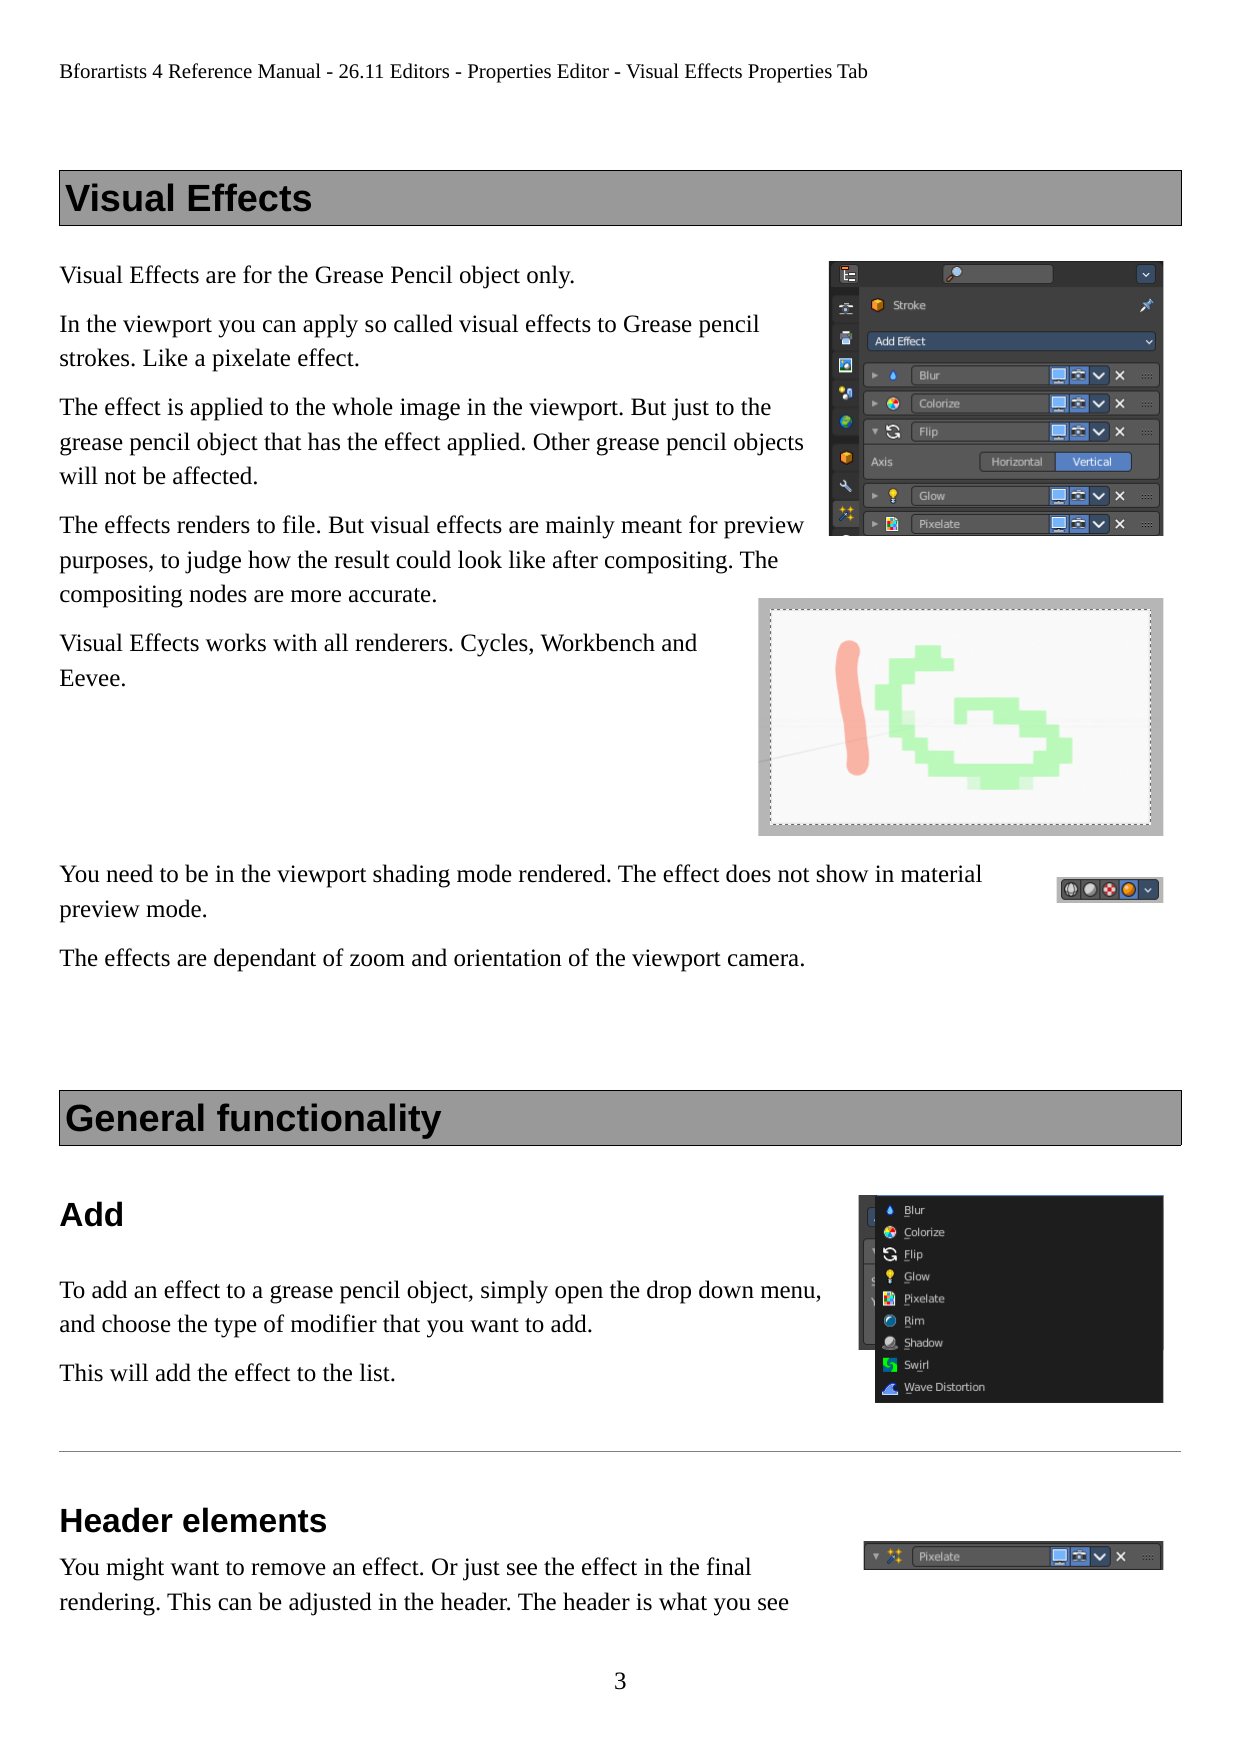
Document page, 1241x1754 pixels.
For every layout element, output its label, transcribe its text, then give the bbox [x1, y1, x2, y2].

picture [1056, 877, 1164, 903]
text In the viewport you can apply so called visual effects to Grease pencil strokes. Like a pixelate effect. [59, 309, 828, 372]
picture [863, 1541, 1164, 1570]
text You might want to remove an effect. Or just see the effect in the final rendering. This can be adjusted in the header. The header is what you see [59, 1552, 1181, 1616]
subtitle Header elements [59, 1501, 1181, 1540]
text The effects renders to file. But visual effects are mainly meant for preview purposes, to judge how the result could look like after compositing. The compositing nodes are more accurate. [59, 511, 1181, 608]
picture [858, 1195, 1164, 1403]
text Visual Effects are for the Grease Pencil object only. [59, 260, 1181, 289]
text You need to be in the viewport shading mode rendered. The effect does not show in material preview mode. [59, 859, 1181, 922]
picture [758, 598, 1164, 836]
subtitle [1164, 1195, 1181, 1233]
table_header General functionality [60, 1091, 1181, 1145]
picture [828, 261, 1164, 536]
text This will add the effect to the list. [59, 1358, 875, 1387]
table_header Visual Effects [60, 171, 1181, 225]
text Visual Effects works with all renderers. Cycles, Workbench and Eevee. [59, 628, 758, 692]
text The effect is applied to the whole image in the viewport. But just to the grease pencil object that has the effect applied. Other grease pencil objects will not be affected. [59, 392, 828, 490]
text The effects are dependant of zoom and orientation of the viewport camera. [59, 943, 1181, 972]
text To add an effect to a grease pencil object, simply open the drop down menu, and choose the type of modifier that you want to add. [59, 1275, 858, 1338]
subtitle Add [59, 1195, 858, 1233]
